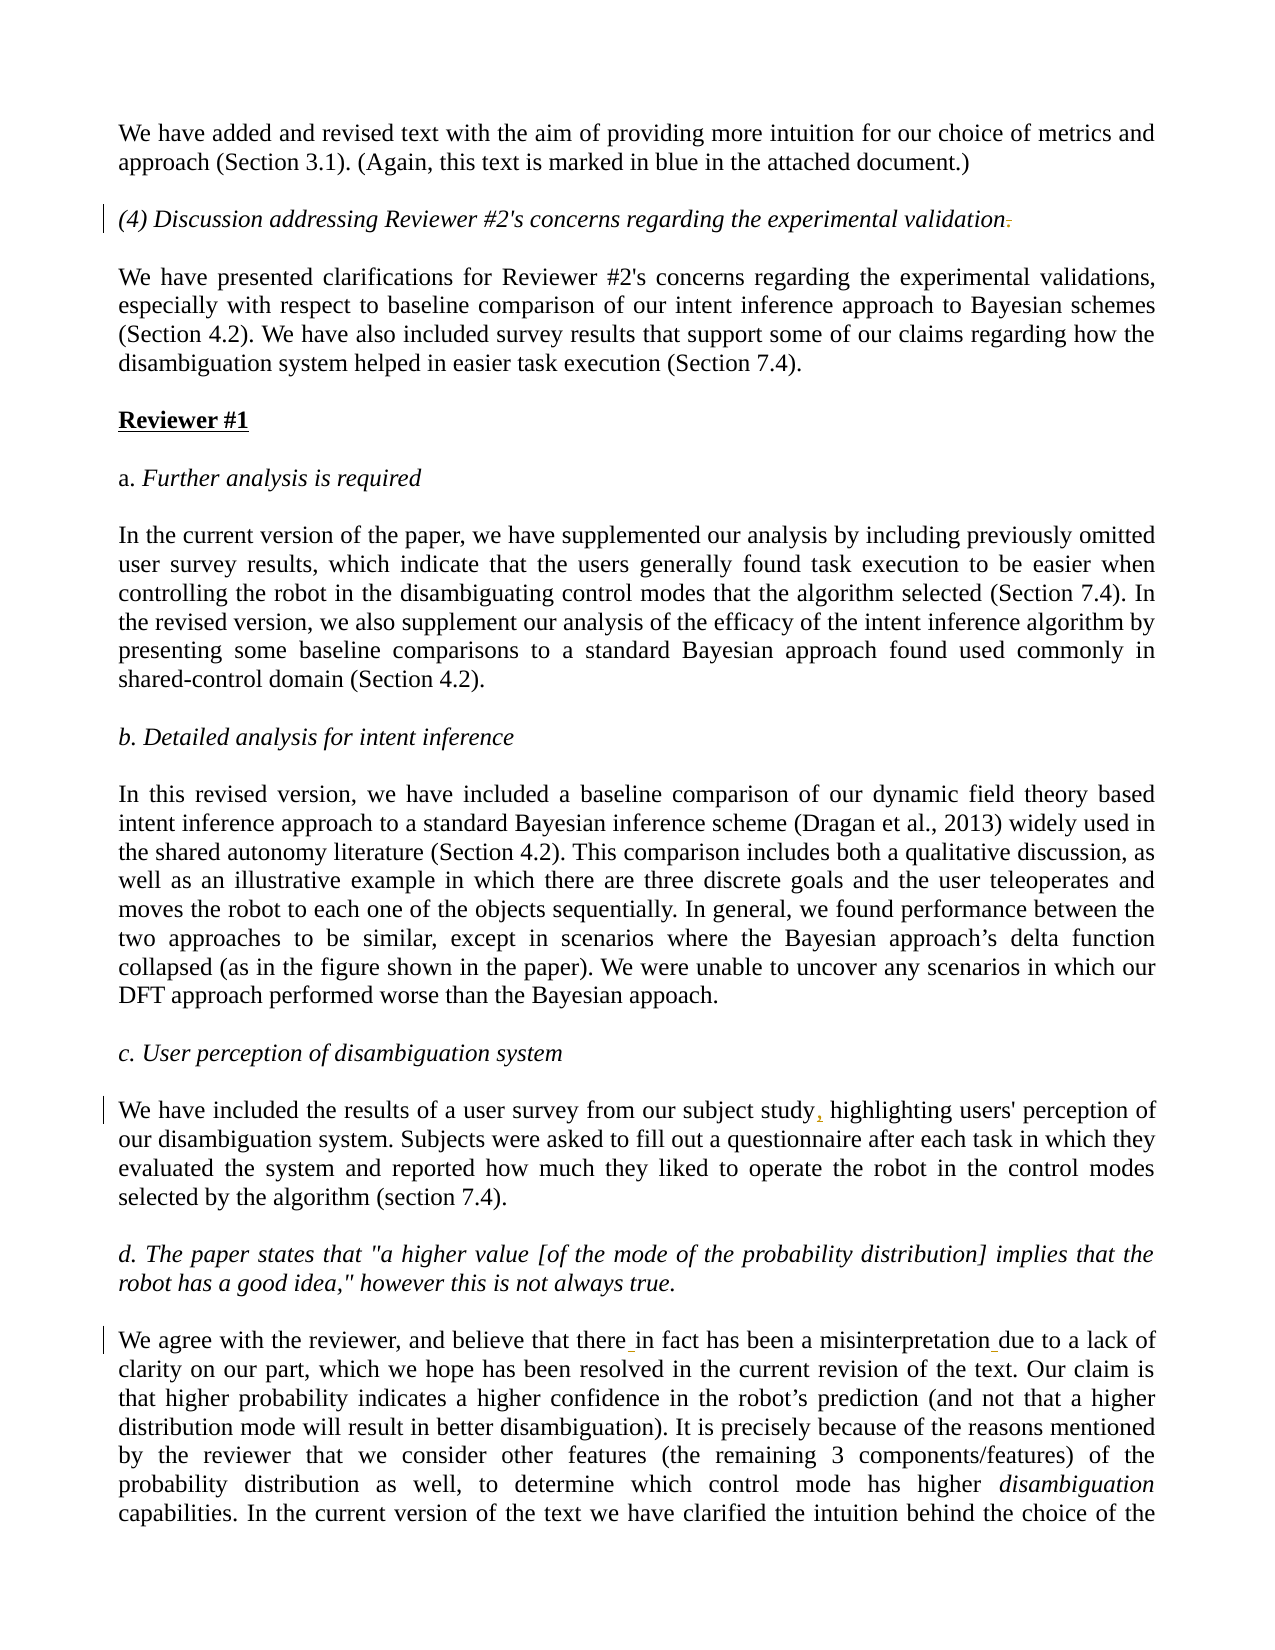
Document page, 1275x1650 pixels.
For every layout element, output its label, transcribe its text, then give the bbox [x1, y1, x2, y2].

text We agree with the reviewer, and believe that there in fact has been a misinterpretation due to a lack of clarity on our part, which we hope has been resolved in the current revision of the text. Our claim is that higher probability indicates a higher confidence in the robot’s prediction (and not that a higher distribution mode will result in better disambiguation). It is precisely because of the reasons mentioned by the reviewer that we consider other features (the remaining 3 components/features) of the probability distribution as well, to determine which control mode has higher disambiguation capabilities. In the current version of the text we have clarified the intuition behind the choice of the [118, 1326, 1157, 1527]
text (4) Discussion addressing Reviewer #2's concerns regarding the experimental validation [118, 204, 1157, 233]
text We have included the results of a user survey from our subject study, highlighting users' perception of our disambiguation system. Subjects were asked to fill out a questionnaire after each task in which they evaluated the system and reported how much they liked to operate the robot in the control modes selected by the algorithm (section 7.4). [118, 1096, 1157, 1211]
text In the current version of the paper, we have supplemented our analysis by including previously omitted user survey results, which indicate that the users generally found task execution to be easier when controlling the robot in the disambiguating control modes that the algorithm selected (Section 7.4). In the revised version, we also supplement our analysis of the efficacy of the intent inference algorithm by presenting some baseline comparisons to a standard Bayesian approach found used commonly in shared-control domain (Section 4.2). [118, 521, 1157, 693]
text We have added and revised text with the aim of providing more intuition for our choice of metrics and approach (Section 3.1). (Again, this text is marked in blue in the attached document.) [118, 118, 1157, 176]
text In this revised version, we have included a baseline comparison of our dynamic field theory based intent inference approach to a standard Bayesian inference scheme (Dragan et al., 2013) widely used in the shared autonomy literature (Section 4.2). This comparison includes both a qualitative discussion, as well as an illustrative example in which there are three discrete goals and the user teleoperates and moves the robot to each one of the objects sequentially. In general, we found performance between the two approaches to be similar, except in scenarios where the Bayesian approach’s delta function collapsed (as in the figure shown in the paper). We were unable to uncover any scenarios in which our DFT approach performed worse than the Bayesian appoach. [118, 779, 1157, 1009]
text Reviewer #1 [118, 406, 1157, 434]
text We have presented clarifications for Reviewer #2's concerns regarding the experimental validations, especially with respect to baseline comparison of our intent inference approach to Bayesian schemes (Section 4.2). We have also included survey results that support some of our claims regarding how the disambiguation system helped in easier task execution (Section 7.4). [118, 262, 1157, 377]
text d. The paper states that "a higher value [of the mode of the probability distribution] implies that the robot has a good idea," however this is not always true. [118, 1239, 1157, 1297]
text c. User perception of disambiguation system [118, 1038, 1157, 1067]
text b. Detailed analysis for intent inference [118, 722, 1157, 751]
text a. Further analysis is required [118, 463, 1157, 492]
